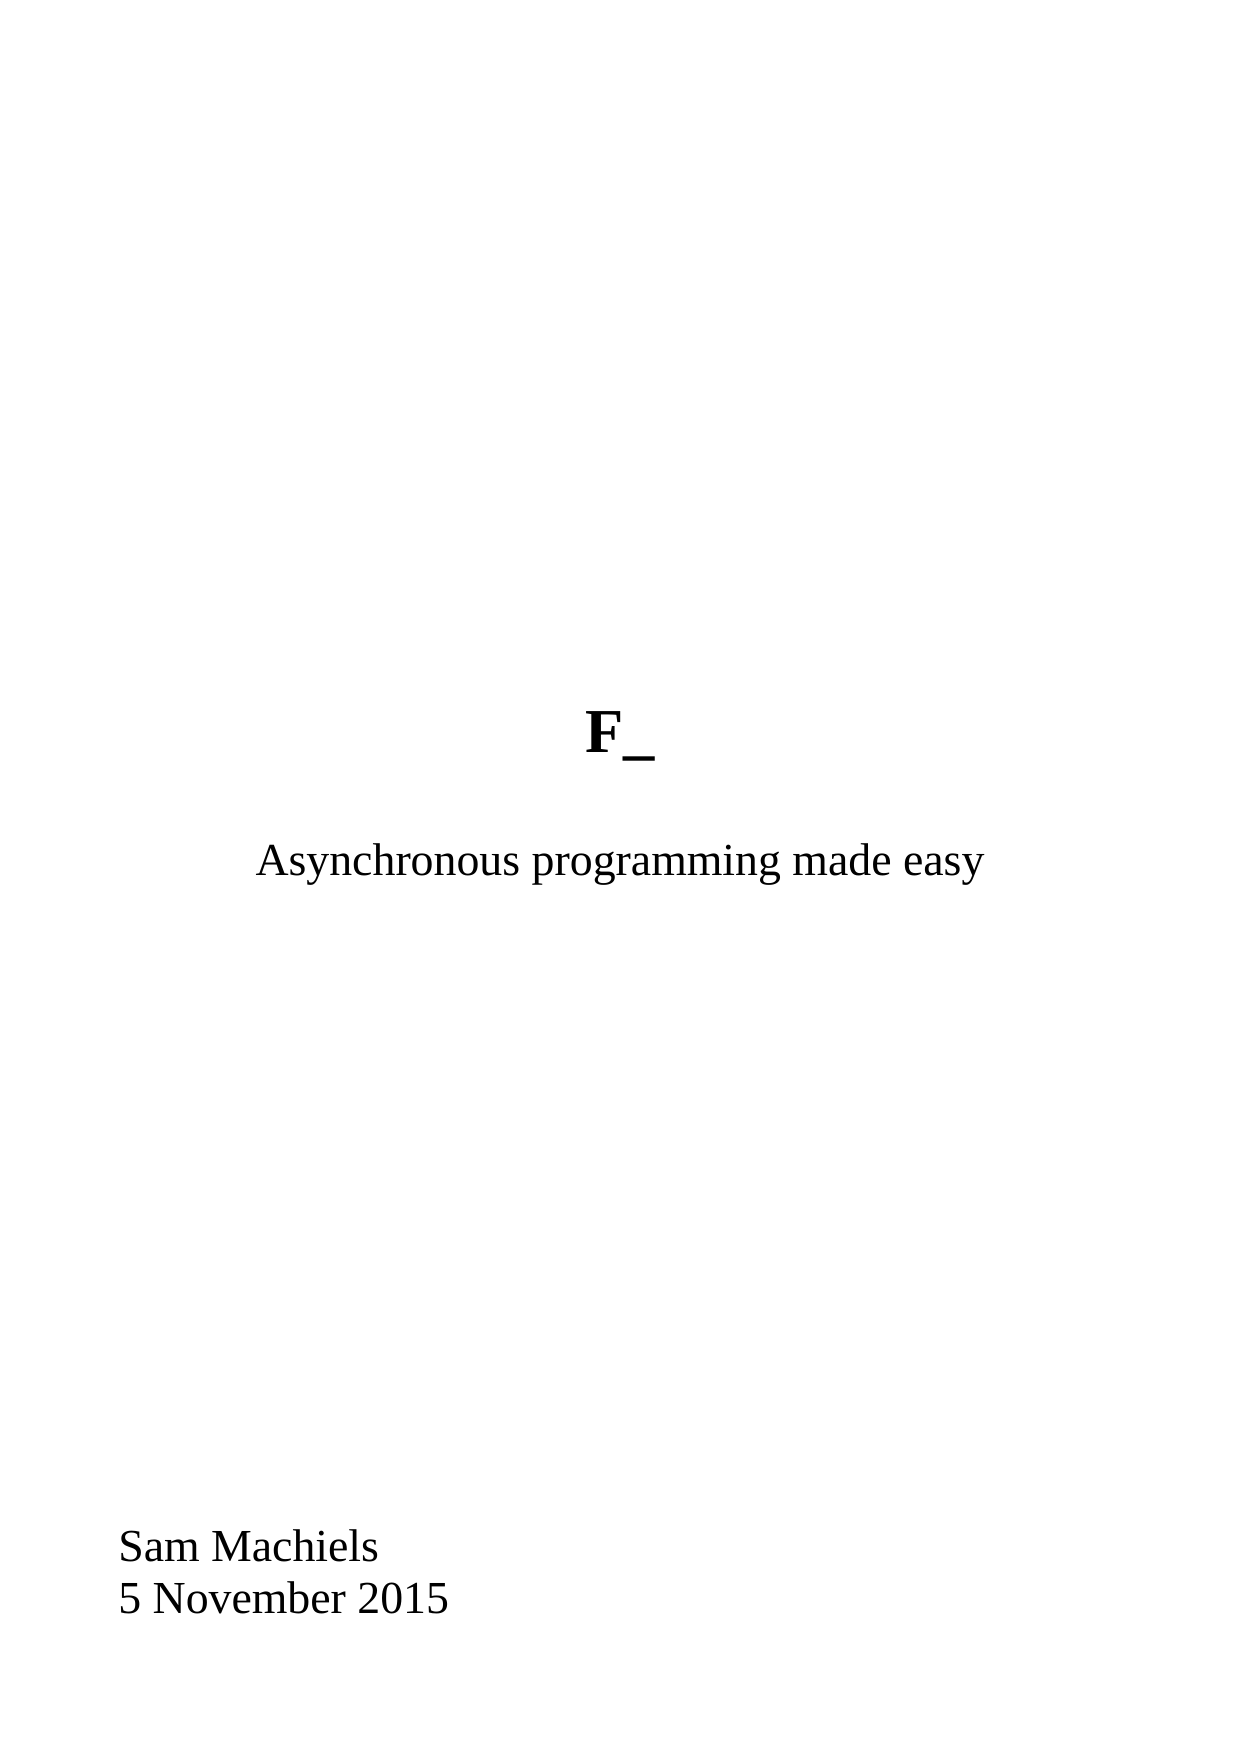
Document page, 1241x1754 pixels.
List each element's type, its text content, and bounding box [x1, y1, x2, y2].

text F_ [118, 694, 1122, 766]
text Asynchronous programming made easy [118, 833, 1122, 886]
text Sam Machiels [118, 1518, 1122, 1571]
text 5 November 2015 [118, 1571, 1122, 1624]
